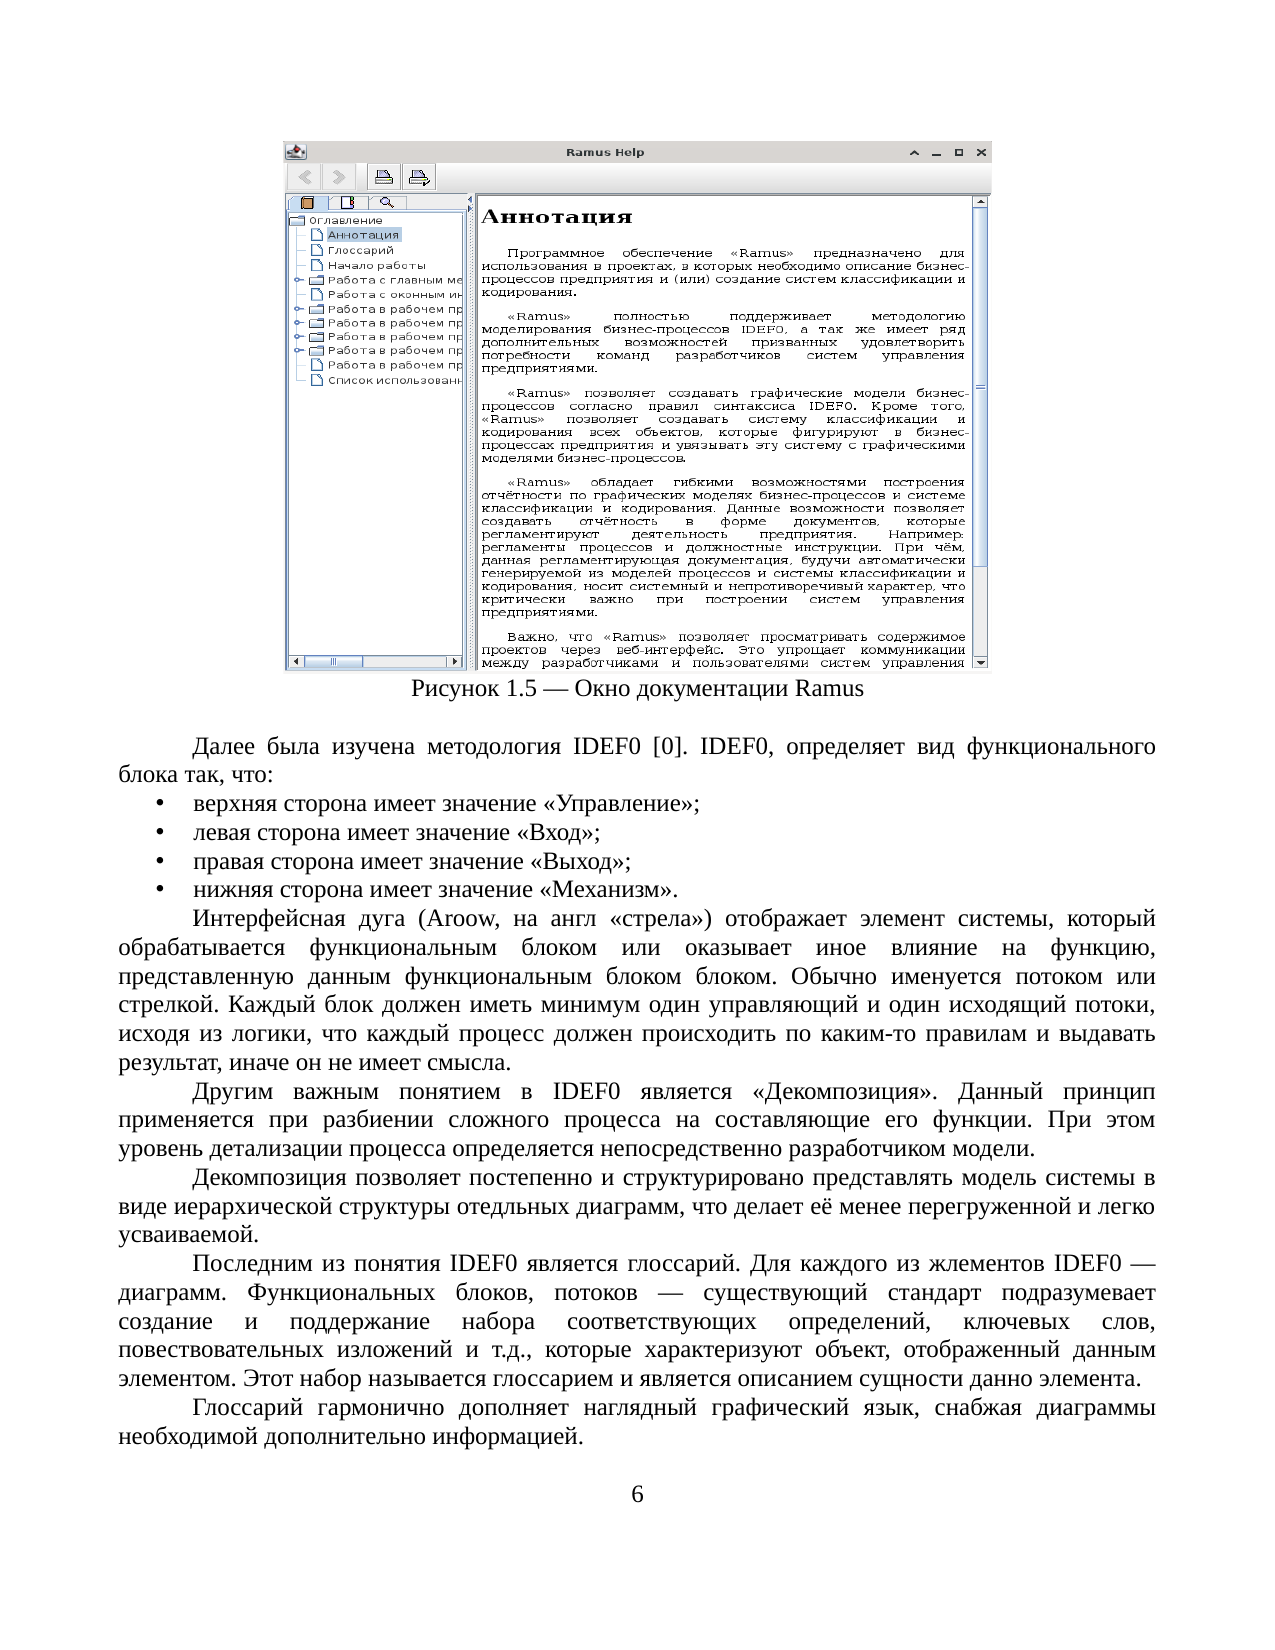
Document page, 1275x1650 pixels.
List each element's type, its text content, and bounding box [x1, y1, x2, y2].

text Декомпозиция позволяет постепенно и структурировано представлять модель системы в виде иерархической структуры отедльных диаграмм, что делает её менее перегруженной и легко усваиваемой. [118, 1162, 1157, 1248]
text Глоссарий гармонично дополняет наглядный графический язык, снабжая диаграммы необходимой дополнительно информацией. [118, 1392, 1157, 1449]
list верхняя сторона имеет значение «Управление»; [156, 788, 1157, 817]
list правая сторона имеет значение «Выход»; [156, 846, 1157, 874]
text Далее была изучена методология IDEF0 [0]. IDEF0, определяет вид функционального блока так, что: [118, 731, 1157, 788]
text Интерфейсная дуга (Aroow, на англ «стрела») отображает элемент системы, который обрабатывается функциональным блоком или оказывает иное влияние на функцию, представленную данным функциональным блоком блоком. Обычно именуется потоком или стрелкой. Каждый блок должен иметь минимум один управляющий и один исходящий потоки, исходя из логики, что каждый процесс должен происходить по каким-то правилам и выдавать результат, иначе он не имеет смысла. [118, 903, 1157, 1076]
text Другим важным понятием в IDEF0 является «Декомпозиция». Данный принцип применяется при разбиении сложного процесса на составляющие его функции. При этом уровень детализации процесса определяется непосредственно разработчиком модели. [118, 1076, 1157, 1162]
text Последним из понятия IDEF0 является глоссарий. Для каждого из жлементов IDEF0 — диаграмм. Функциональных блоков, потоков — существующий стандарт подразумевает создание и поддержание набора соответствующих определений, ключевых слов, повествовательных изложений и т.д., которые характеризуют объект, отображенный данным элементом. Этот набор называется глоссарием и является описанием сущности данно элемента. [118, 1248, 1157, 1392]
list левая сторона имеет значение «Вход»; [156, 817, 1157, 846]
list нижняя сторона имеет значение «Механизм». [156, 874, 1157, 903]
picture [283, 141, 992, 674]
text Рисунок 1.5 — Окно документации Ramus [118, 142, 1157, 702]
